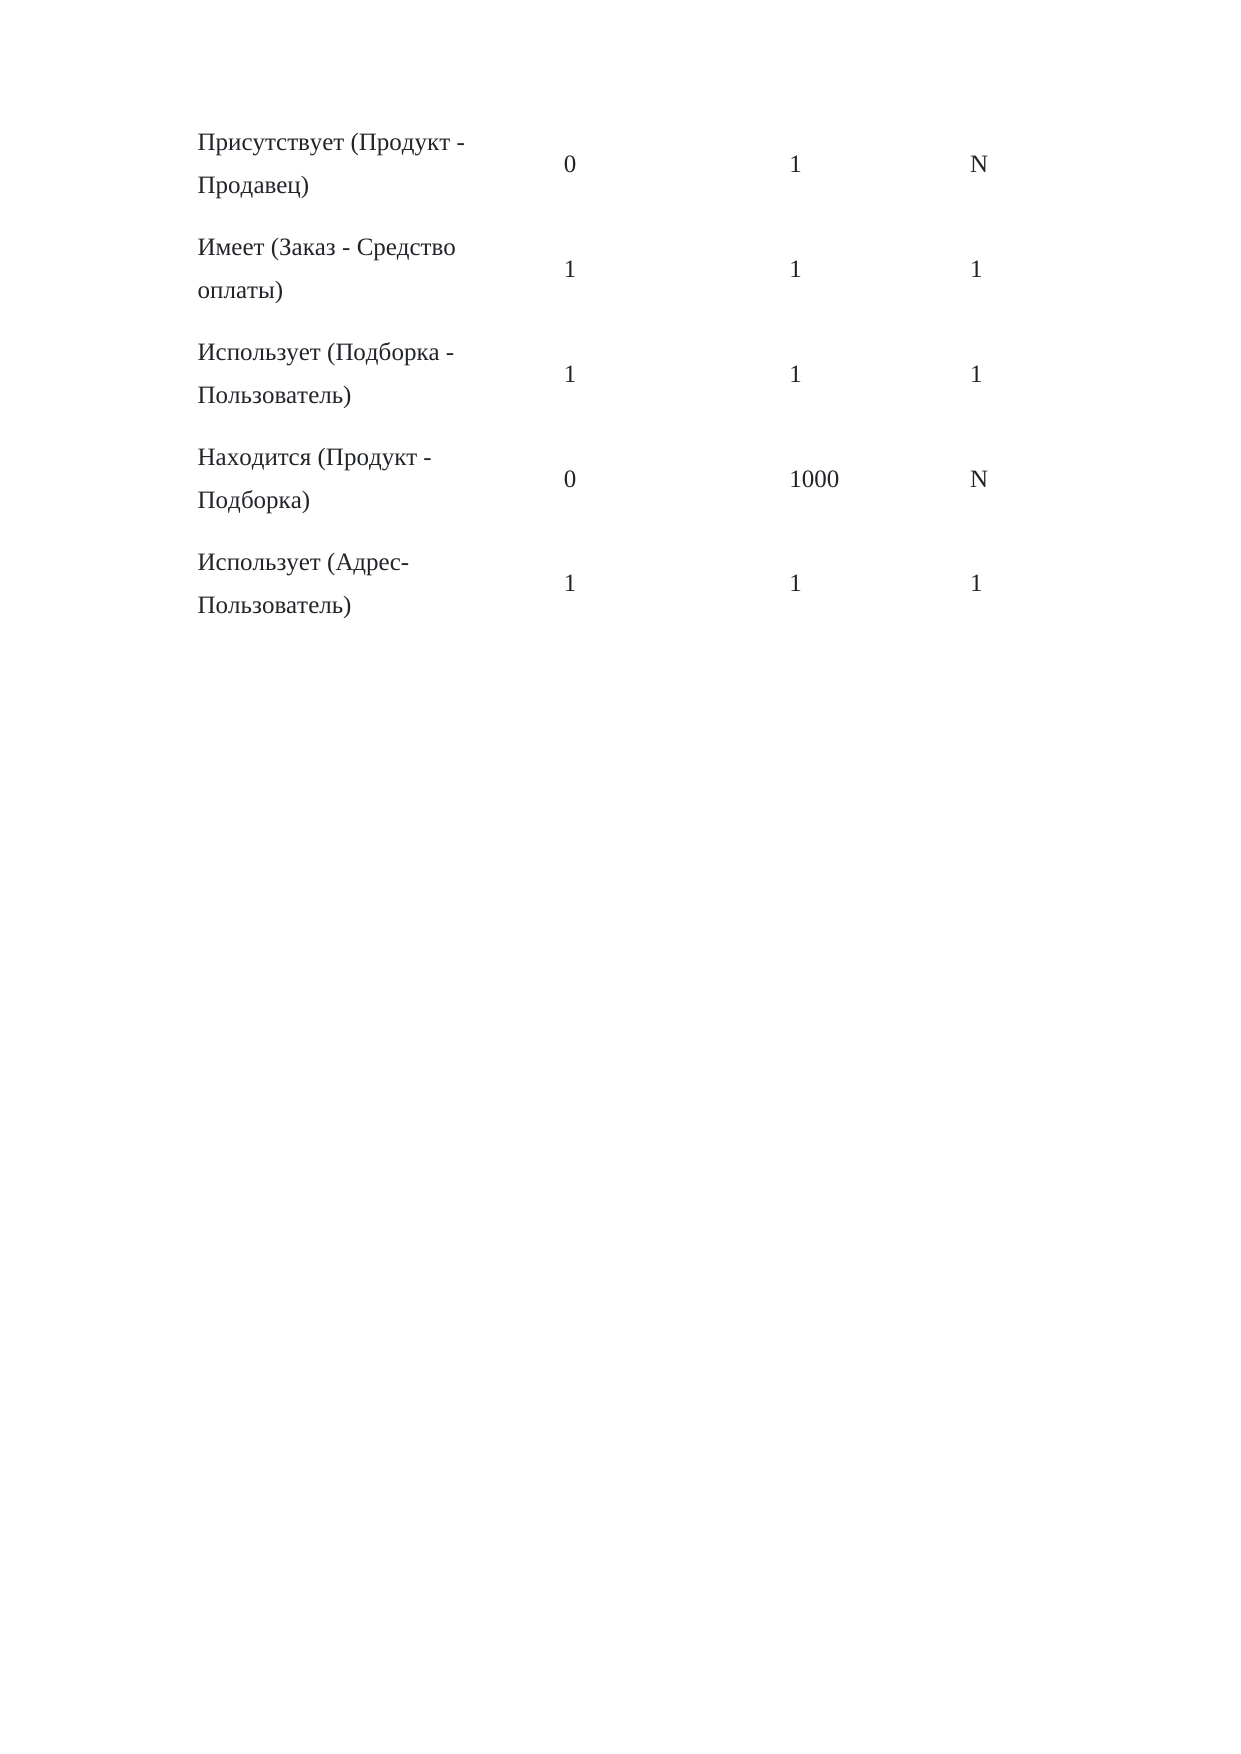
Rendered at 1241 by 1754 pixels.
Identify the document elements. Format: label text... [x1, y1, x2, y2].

table_cell 1 [543, 223, 769, 328]
table_cell Присутствует (Продукт - Продавец) [177, 118, 543, 223]
table_cell 0 [543, 118, 769, 223]
table_cell 0 [543, 433, 769, 538]
table_cell 1 [950, 328, 1180, 433]
table_cell 1 [950, 538, 1180, 642]
table_cell Находится (Продукт - Подборка) [177, 433, 543, 538]
table_cell 1 [769, 328, 950, 433]
table_cell 1 [950, 223, 1180, 328]
table_cell 1000 [769, 433, 950, 538]
table_cell Использует (Адрес- Пользователь) [177, 538, 543, 642]
table_cell 1 [543, 328, 769, 433]
table_cell N [950, 118, 1180, 223]
table_cell 1 [769, 118, 950, 223]
table_cell Использует (Подборка - Пользователь) [177, 328, 543, 433]
table_cell Имеет (Заказ - Средство оплаты) [177, 223, 543, 328]
table_cell 1 [543, 538, 769, 642]
table_cell N [950, 433, 1180, 538]
table_cell 1 [769, 538, 950, 642]
table_cell 1 [769, 223, 950, 328]
